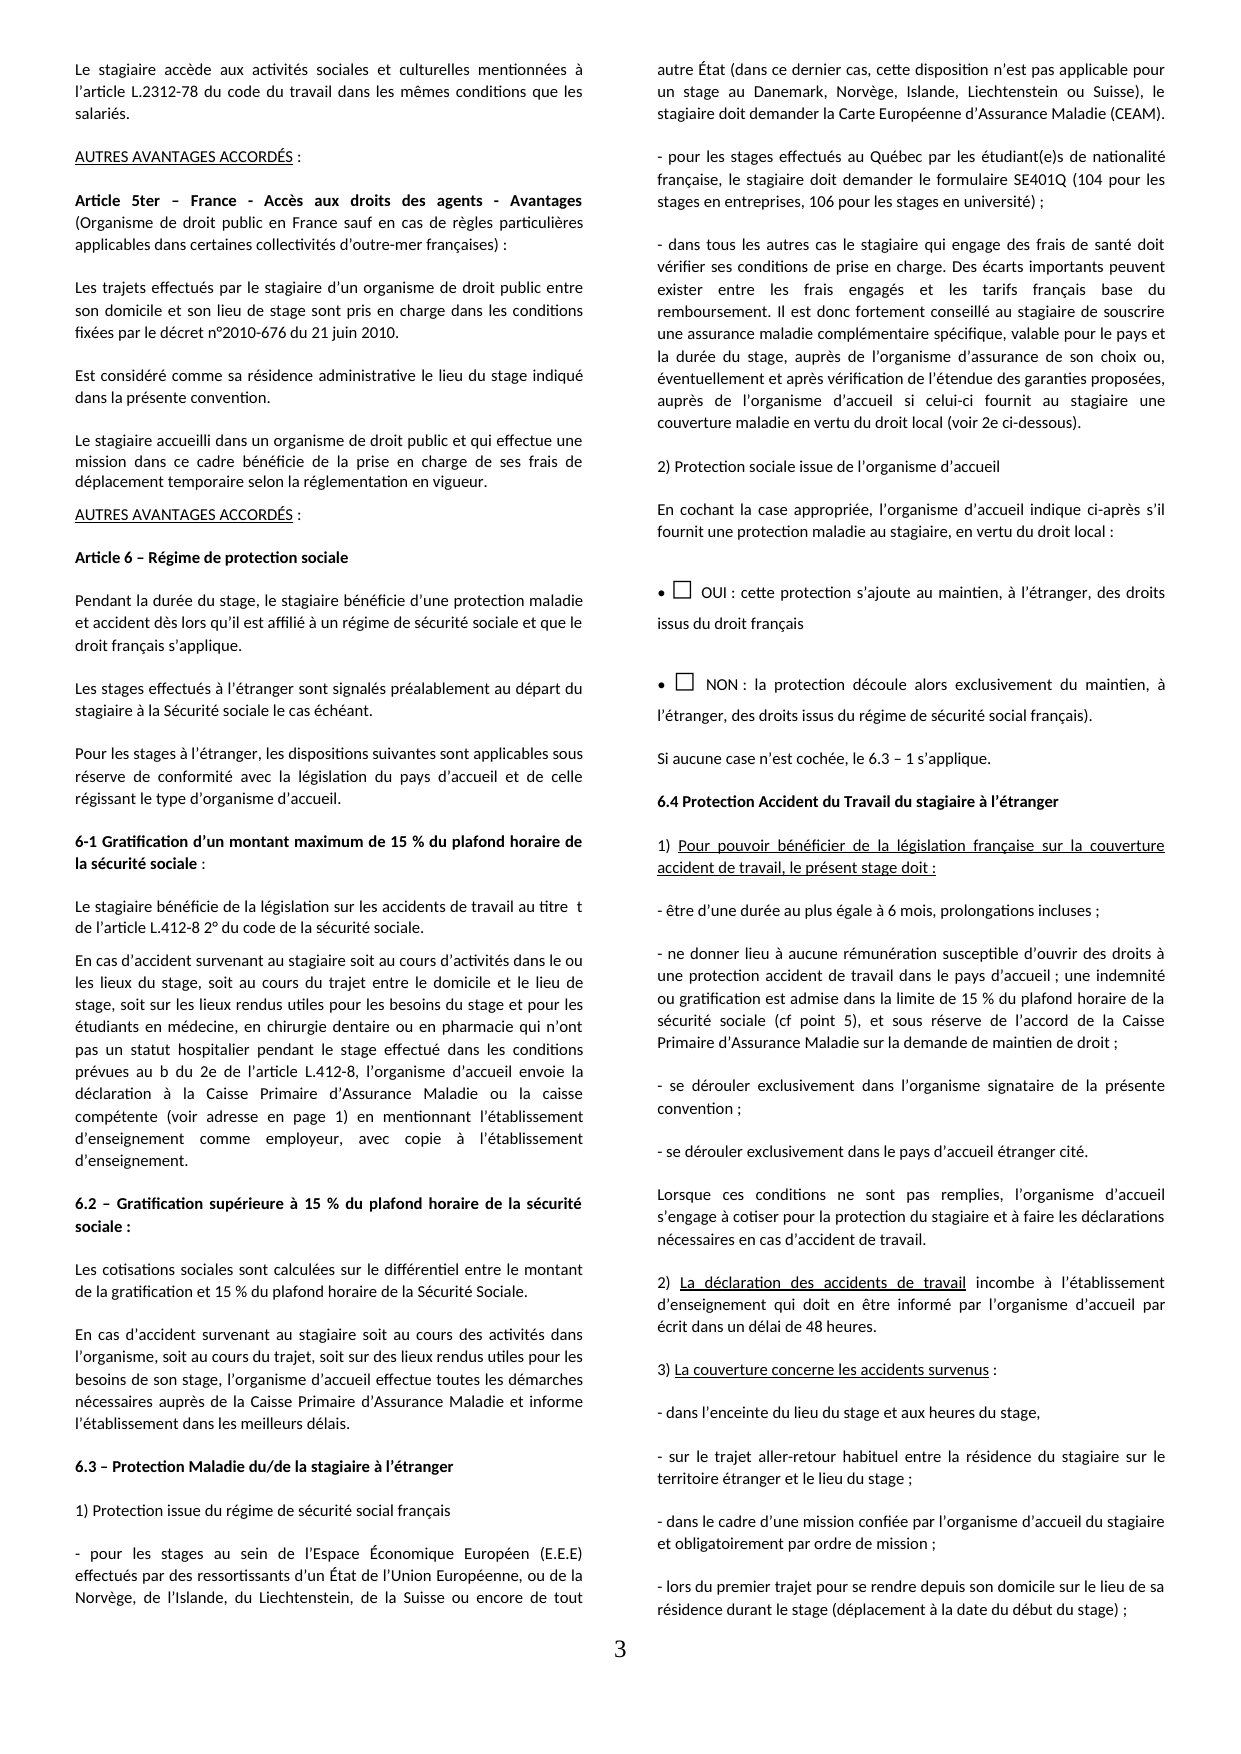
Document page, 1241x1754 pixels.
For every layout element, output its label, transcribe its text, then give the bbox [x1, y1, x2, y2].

text 6.4 Protection Accident du Travail du stagiaire à l’étranger [657, 792, 1165, 812]
text Les trajets effectués par le stagiaire d’un organisme de droit public entre son domicile et son lieu de stage sont pris en charge dans les conditions fixées par le décret n°2010-676 du 21 juin 2010. [75, 278, 583, 342]
text 6-1 Gratification d’un montant maximum de 15 % du plafond horaire de la sécurité sociale : [75, 831, 583, 874]
text - se dérouler exclusivement dans le pays d’accueil étranger cité. [657, 1141, 1165, 1161]
text - se dérouler exclusivement dans l’organisme signataire de la présente convention ; [657, 1076, 1165, 1118]
text Article 5ter – France - Accès aux droits des agents - Avantages (Organisme de droit public en France sauf en cas de règles particulières applicables dans certaines collectivités d’outre-mer françaises) : [75, 190, 583, 255]
text - être d’une durée au plus égale à 6 mois, prolongations incluses ; [657, 900, 1165, 921]
text - dans l’enceinte du lieu du stage et aux heures du stage, [657, 1403, 1165, 1423]
text - lors du premier trajet pour se rendre depuis son domicile sur le lieu de sa résidence durant le stage (déplacement à la date du début du stage) ; [657, 1577, 1165, 1619]
text Si aucune case n’est cochée, le 6.3 – 1 s’applique. [657, 749, 1165, 769]
text - pour les stages au sein de l’Espace Économique Européen (E.E.E) effectués par des ressortissants d’un État de l’Union Européenne, ou de la Norvège, de l’Islande, du Liechtenstein, de la Suisse ou encore de tout [75, 1543, 583, 1608]
text AUTRES AVANTAGES ACCORDÉS : [75, 504, 583, 524]
text • ⬜ NON : la protection découle alors exclusivement du maintien, à l’étranger, des droits issus du régime de sécurité social français). [657, 657, 1165, 726]
text - ne donner lieu à aucune rémunération susceptible d’ouvrir des droits à une protection accident de travail dans le pays d’accueil ; une indemnité ou gratification est admise dans la limite de 15 % du plafond horaire de la sécurité sociale (cf point 5), et sous réserve de l’accord de la Caisse Primaire d’Assurance Maladie sur la demande de maintien de droit ; [657, 943, 1165, 1053]
text 3) La couverture concerne les accidents survenus : [657, 1360, 1165, 1380]
text Le stagiaire accède aux activités sociales et culturelles mentionnées à l’article L.2312-78 du code du travail dans les mêmes conditions que les salariés. [75, 59, 583, 124]
text 2) Protection sociale issue de l’organisme d’accueil [657, 456, 1165, 476]
text - sur le trajet aller-retour habituel entre la résidence du stagiaire sur le territoire étranger et le lieu du stage ; [657, 1446, 1165, 1488]
text Les cotisations sociales sont calculées sur le différentiel entre le montant de la gratification et 15 % du plafond horaire de la Sécurité Sociale. [75, 1259, 583, 1302]
text 2) La déclaration des accidents de travail incombe à l’établissement d’enseignement qui doit en être informé par l’organisme d’accueil par écrit dans un délai de 48 heures. [657, 1272, 1165, 1337]
text En cas d’accident survenant au stagiaire soit au cours des activités dans l’organisme, soit au cours du trajet, soit sur des lieux rendus utiles pour les besoins de son stage, l’organisme d’accueil effectue toutes les démarches nécessaires auprès de la Caisse Primaire d’Assurance Maladie et informe l’établissement dans les meilleurs délais. [75, 1324, 583, 1434]
text • ⬜ OUI : cette protection s’ajoute au maintien, à l’étranger, des droits issus du droit français [657, 564, 1165, 634]
text Lorsque ces conditions ne sont pas remplies, l’organisme d’accueil s’engage à cotiser pour la protection du stagiaire et à faire les déclarations nécessaires en cas d’accident de travail. [657, 1184, 1165, 1249]
text AUTRES AVANTAGES ACCORDÉS : [75, 147, 583, 167]
text Article 6 – Régime de protection sociale [75, 547, 583, 568]
text - pour les stages effectués au Québec par les étudiant(e)s de nationalité française, le stagiaire doit demander le formulaire SE401Q (104 pour les stages en entreprises, 106 pour les stages en université) ; [657, 147, 1165, 212]
text 1) Pour pouvoir bénéficier de la législation française sur la couverture accident de travail, le présent stage doit : [657, 835, 1165, 877]
text 6.3 – Protection Maladie du/de la stagiaire à l’étranger [75, 1457, 583, 1477]
text Est considéré comme sa résidence administrative le lieu du stage indiqué dans la présente convention. [75, 365, 583, 408]
text Le stagiaire accueilli dans un organisme de droit public et qui effectue une mission dans ce cadre bénéficie de la prise en charge de ses frais de déplacement temporaire selon la réglementation en vigueur. [75, 431, 583, 492]
text En cochant la case appropriée, l’organisme d’accueil indique ci-après s’il fournit une protection maladie au stagiaire, en vertu du droit local : [657, 499, 1165, 542]
text 1) Protection issue du régime de sécurité social français [75, 1500, 583, 1520]
text Pendant la durée du stage, le stagiaire bénéficie d’une protection maladie et accident dès lors qu’il est affilié à un régime de sécurité sociale et que le droit français s’applique. [75, 590, 583, 655]
text Les stages effectués à l’étranger sont signalés préalablement au départ du stagiaire à la Sécurité sociale le cas échéant. [75, 678, 583, 721]
text - dans le cadre d’une mission confiée par l’organisme d’accueil du stagiaire et obligatoirement par ordre de mission ; [657, 1511, 1165, 1554]
text autre État (dans ce dernier cas, cette disposition n’est pas applicable pour un stage au Danemark, Norvège, Islande, Liechtenstein ou Suisse), le stagiaire doit demander la Carte Européenne d’Assurance Maladie (CEAM). [657, 59, 1165, 124]
text En cas d’accident survenant au stagiaire soit au cours d’activités dans le ou les lieux du stage, soit au cours du trajet entre le domicile et le lieu de stage, soit sur les lieux rendus utiles pour les besoins du stage et pour les étudiants en médecine, en chirurgie dentaire ou en pharmacie qui n’ont pas un statut hospitalier pendant le stage effectué dans les conditions prévues au b du 2e de l’article L.412-8, l’organisme d’accueil envoie la déclaration à la Caisse Primaire d’Assurance Maladie ou la caisse compétente (voir adresse en page 1) en mentionnant l’établissement d’enseignement comme employeur, avec copie à l’établissement d’enseignement. [75, 950, 583, 1171]
text - dans tous les autres cas le stagiaire qui engage des frais de santé doit vérifier ses conditions de prise en charge. Des écarts importants peuvent exister entre les frais engagés et les tarifs français base du remboursement. Il est donc fortement conseillé au stagiaire de souscrire une assurance maladie complémentaire spécifique, valable pour le pays et la durée du stage, auprès de l’organisme d’assurance de son choix ou, éventuellement et après vérification de l’étendue des garanties proposées, auprès de l’organisme d’accueil si celui-ci fournit au stagiaire une couverture maladie en vertu du droit local (voir 2e ci-dessous). [657, 234, 1165, 433]
text 6.2 – Gratification supérieure à 15 % du plafond horaire de la sécurité sociale : [75, 1193, 583, 1236]
text Le stagiaire bénéficie de la législation sur les accidents de travail au titre t de l’article L.412-8 2° du code de la sécurité sociale. [75, 897, 583, 937]
text Pour les stages à l’étranger, les dispositions suivantes sont applicables sous réserve de conformité avec la législation du pays d’accueil et de celle régissant le type d’organisme d’accueil. [75, 743, 583, 808]
